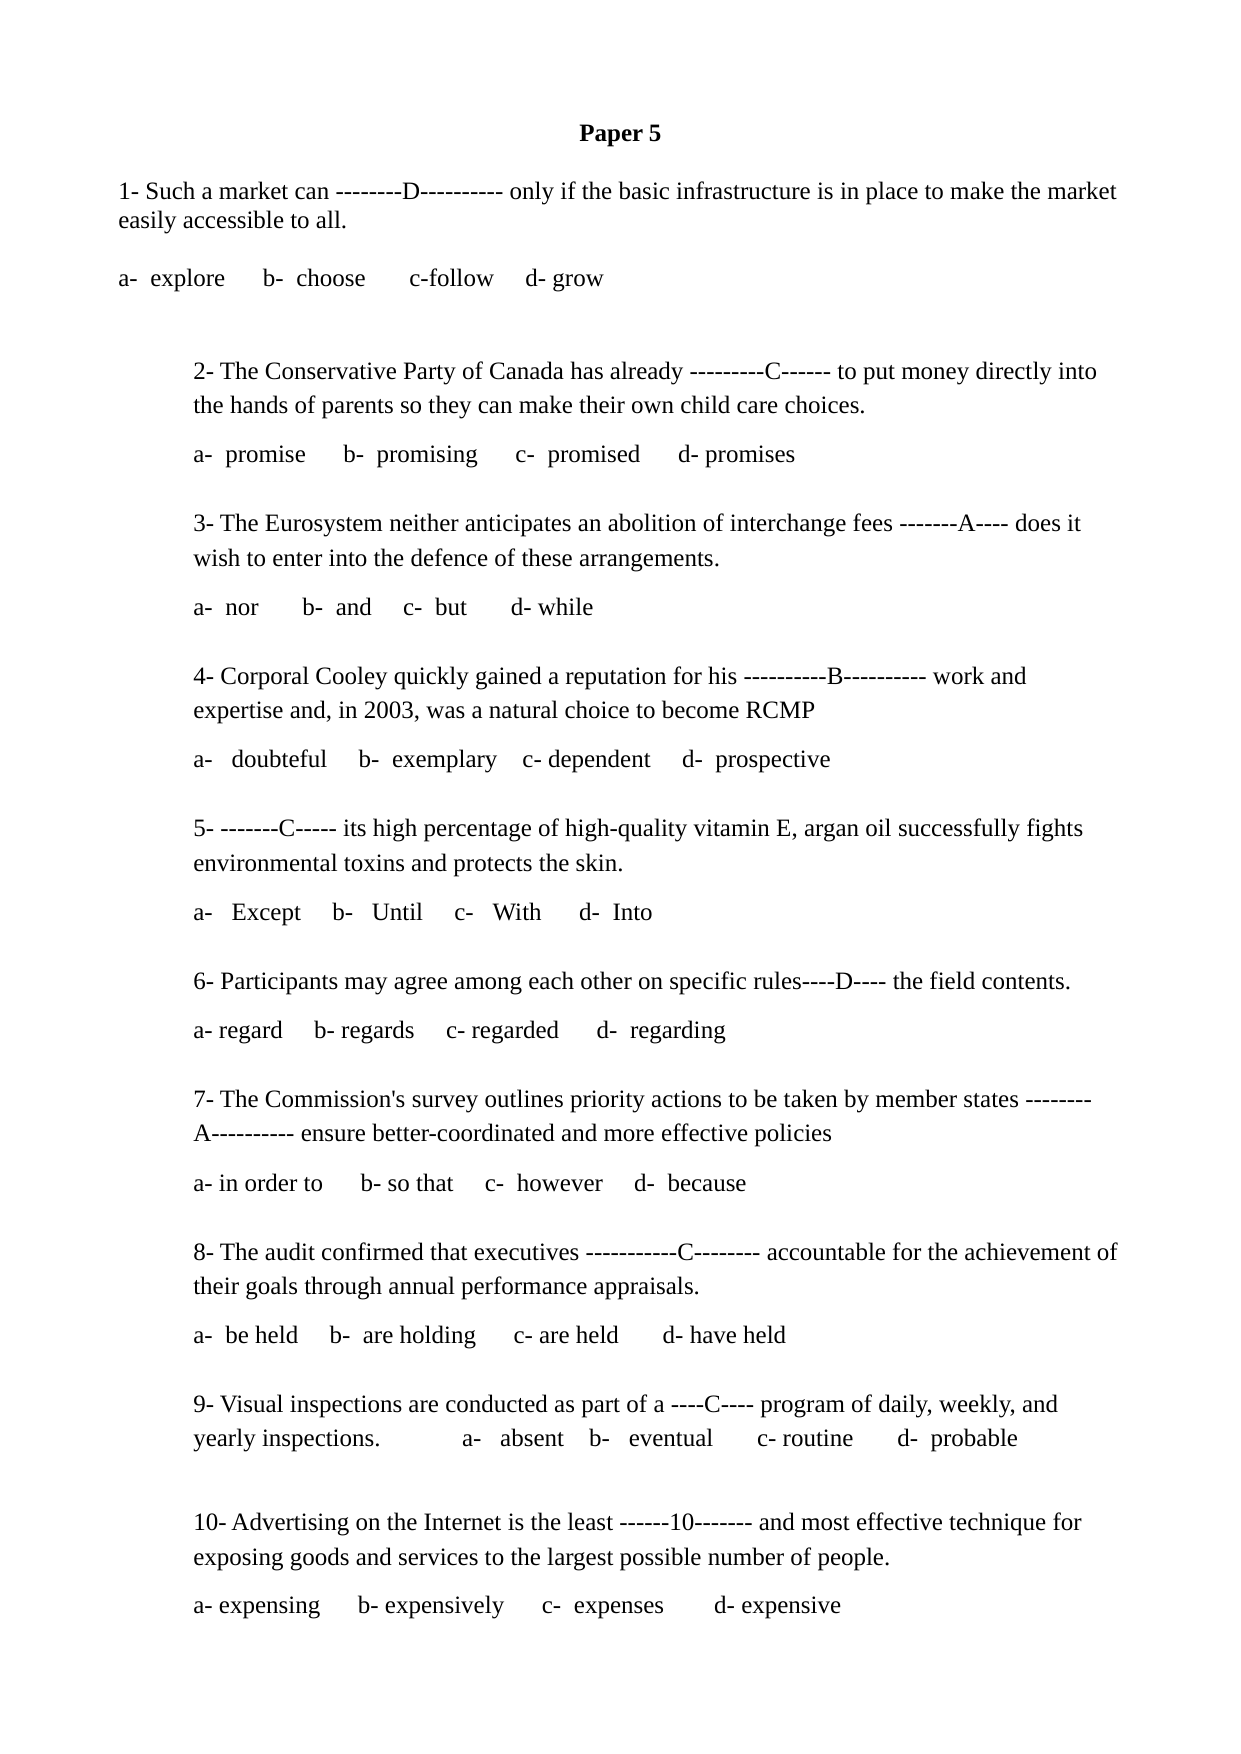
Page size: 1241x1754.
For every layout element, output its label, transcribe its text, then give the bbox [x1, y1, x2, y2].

list a- promise b- promising c- promised d- promises [164, 439, 1122, 468]
list a- regard b- regards c- regarded d- regarding [164, 1015, 1122, 1044]
list a- be held b- are holding c- are held d- have held [164, 1320, 1122, 1349]
list a- doubteful b- exemplary c- dependent d- prospective [164, 744, 1122, 773]
list 3- The Eurosystem neither anticipates an abolition of interchange fees -------A---- does it wish to enter into the defence of these arrangements. [164, 508, 1122, 572]
list 5- -------C----- its high percentage of high-quality vitamin E, argan oil successfully fights environmental toxins and protects the skin. [164, 813, 1122, 877]
text 1- Such a market can --------D---------- only if the basic infrastructure is in place to make the market easily accessible to all. [118, 176, 1122, 234]
list 4- Corporal Cooley quickly gained a reputation for his ----------B---------- work and expertise and, in 2003, was a natural choice to become RCMP [164, 661, 1122, 724]
list 9- Visual inspections are conducted as part of a ----C---- program of daily, weekly, and yearly inspections. a- absent b- eventual c- routine d- probable [164, 1389, 1122, 1452]
list a- in order to b- so that c- however d- because [164, 1168, 1122, 1196]
list 10- Advertising on the Internet is the least ------10------- and most effective technique for exposing goods and services to the largest possible number of people. [164, 1507, 1122, 1570]
list 6- Participants may agree among each other on specific rules----D---- the field contents. [164, 966, 1122, 995]
list a- expensing b- expensively c- expenses d- expensive [164, 1591, 1122, 1619]
list a- Except b- Until c- With d- Into [164, 897, 1122, 926]
text Paper 5 [118, 118, 1122, 147]
list 8- The audit confirmed that executives -----------C-------- accountable for the achievement of their goals through annual performance appraisals. [164, 1237, 1122, 1300]
list a- nor b- and c- but d- while [164, 592, 1122, 621]
text a- explore b- choose c-follow d- grow [118, 263, 1122, 292]
list 7- The Commission's survey outlines priority actions to be taken by member states --------A---------- ensure better-coordinated and more effective policies [164, 1084, 1122, 1147]
list 2- The Conservative Party of Canada has already ---------C------ to put money directly into the hands of parents so they can make their own child care choices. [164, 356, 1122, 419]
